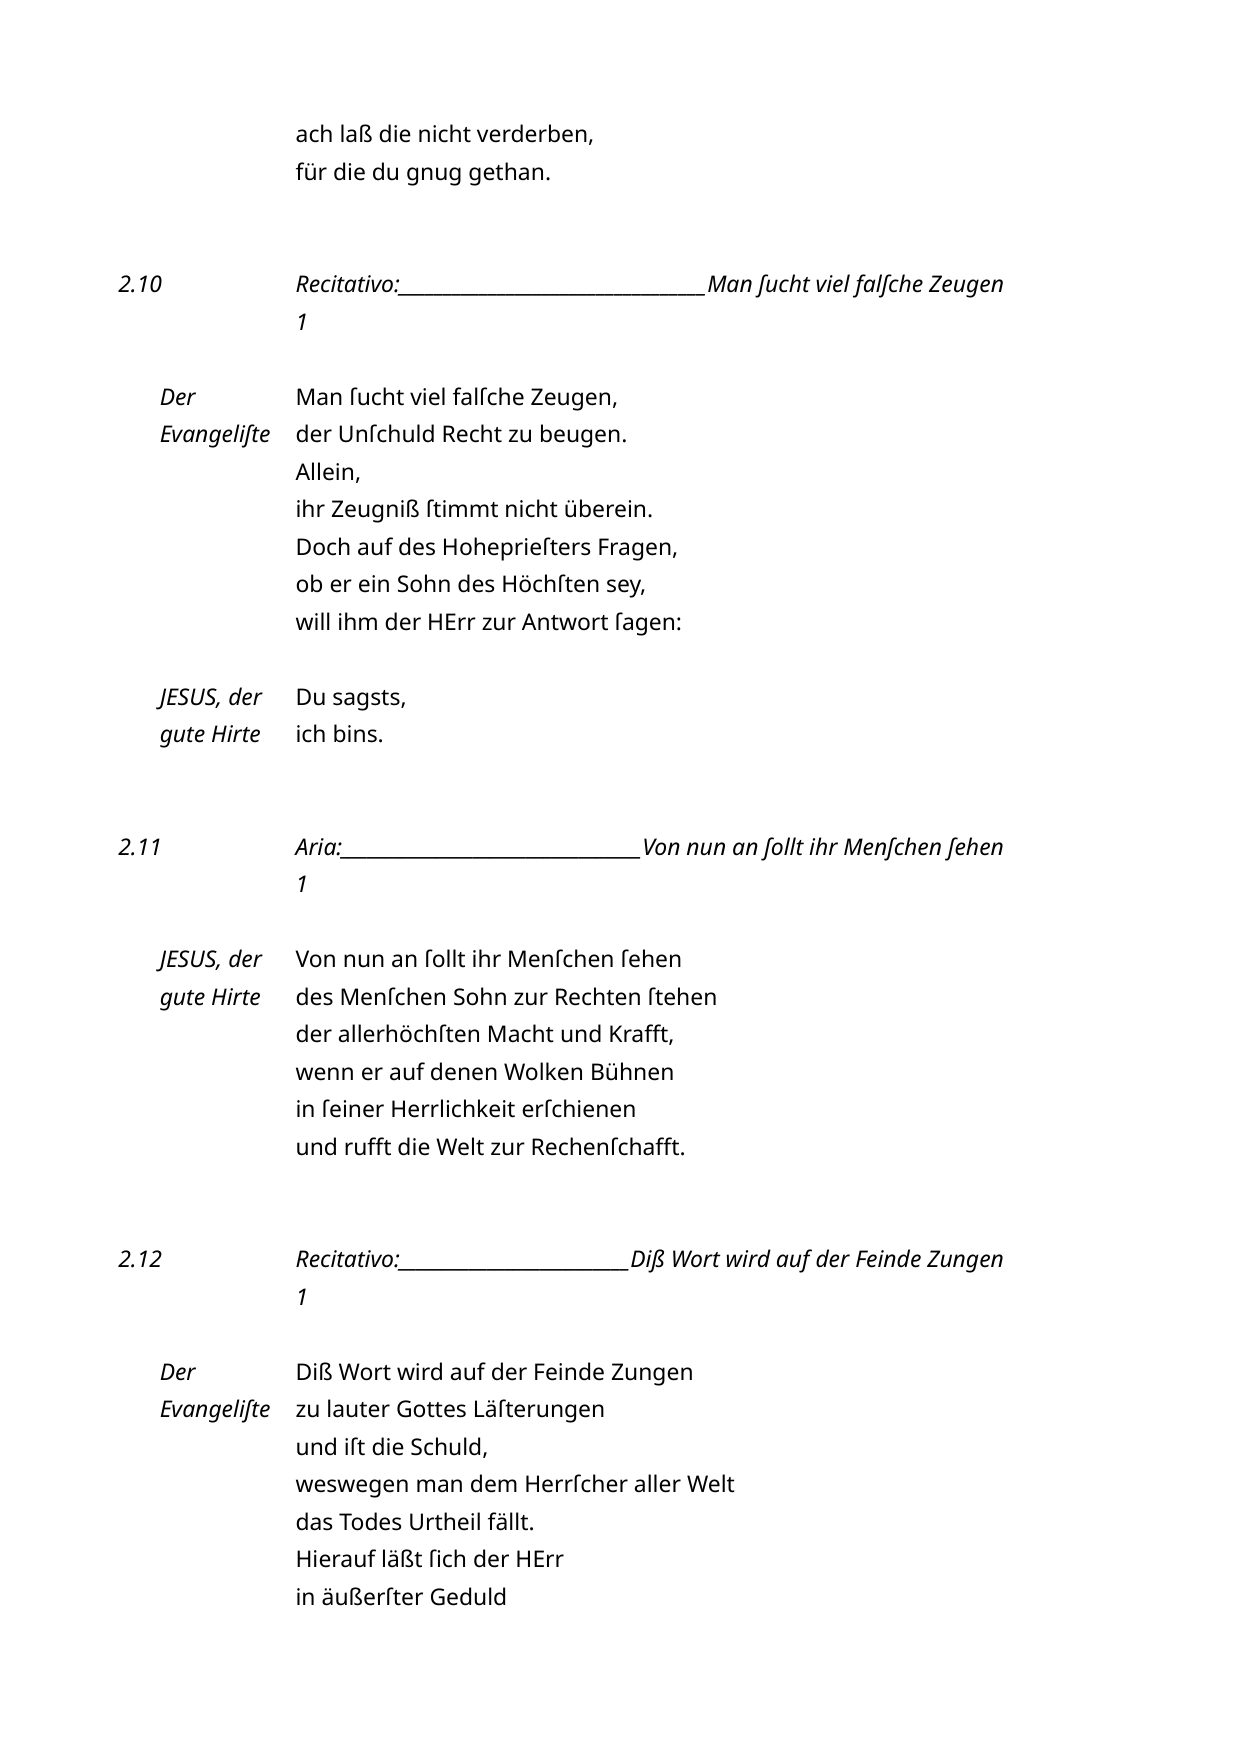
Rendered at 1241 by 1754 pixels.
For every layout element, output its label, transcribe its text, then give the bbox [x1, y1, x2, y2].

text 2.11 Aria: Von nun an ſollt ihr Menſchen ſehen 1 JESUS, der Von nun an ſollt ihr Menſchen ſehen gute Hirte des Menſchen Sohn zur Rechten ſtehen der allerhöchſten Macht und Krafft, wenn er auf denen Wolken Bühnen in ſeiner Herrlichkeit erſchienen und rufft die Welt zur Rechenſchafft. [118, 831, 1004, 1162]
text ach laß die nicht verderben, für die du gnug gethan. [118, 118, 1004, 187]
text 2.10 Recitativo: Man ſucht viel falſche Zeugen 1 Der Man ſucht viel falſche Zeugen, Evangeliſte der Unſchuld Recht zu beugen. Allein, ihr Zeugniß ſtimmt nicht überein. Doch auf des Hoheprieſters Fragen, ob er ein Sohn des Höchſten sey, will ihm der HErr zur Antwort ſagen: JESUS, der Du sagsts, gute Hirte ich bins. [118, 268, 1004, 749]
text 2.12 Recitativo: Diß Wort wird auf der Feinde Zungen 1 Der Diß Wort wird auf der Feinde Zungen Evangeliſte zu lauter Gottes Läſterungen und iſt die Schuld, weswegen man dem Herrſcher aller Welt das Todes Urtheil fällt. Hierauf läßt ſich der HErr in äußerſter Geduld verſpotten und verſpeyen. Man ſchläget und verdeckt ſein heilges Angeſicht und will, Er ſoll alſo verſteckt die Frevler prophezeyen. Das Geſetze Verlohrnes Schaaf, erwäge, was Gottes Sohn erträgt! Denck aber auch dabey, daß deine Schuld es ſey, die ihn verurtheilt, ſchmäht und ſchlägt. Weil du den Tod verbrochen, wird dieſes Urtheil Ihm geſprochen, und wenn dein Hertze meint, Er mercke deine Boßheit nicht, ſo ſchlägſt du ihn in das verdeckte Angeſicht. Du ſpeyſt Ihm als der ärgſte Feind auf die vor dich zerrauffte Wangen, so offt du wider Ihn auch den geringſten Fehl begangen. Das Mein Hertz erbebt, wenn es bedencket, erſchrockene was ich verübt! Schäflein Das In dem, der dich biß in den Tod geliebt, Evangelium iſt alles dir geſchenket. [118, 1243, 1004, 1612]
